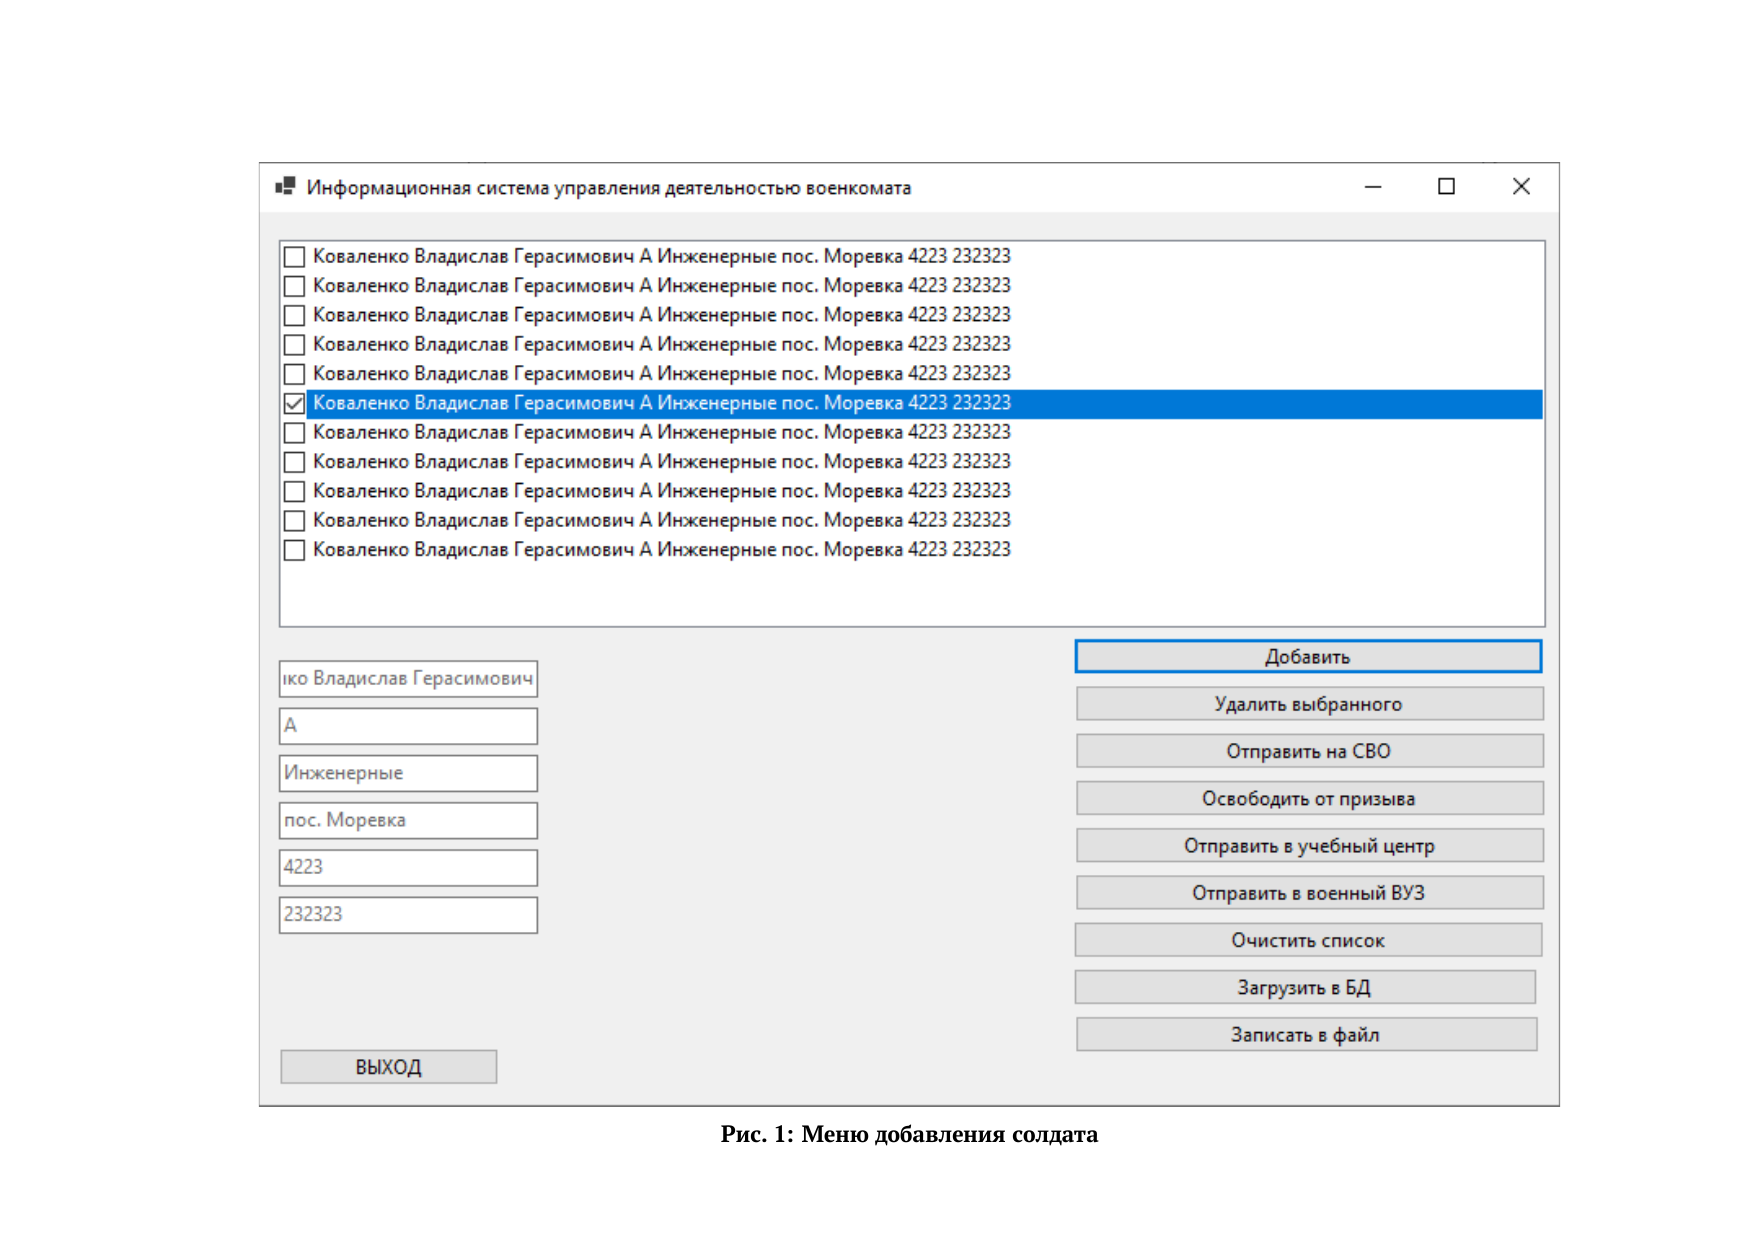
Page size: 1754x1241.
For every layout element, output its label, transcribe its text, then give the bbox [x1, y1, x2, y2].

text Рис. 1: Меню добавления солдата [259, 1107, 1560, 1148]
picture [258, 162, 1561, 1107]
